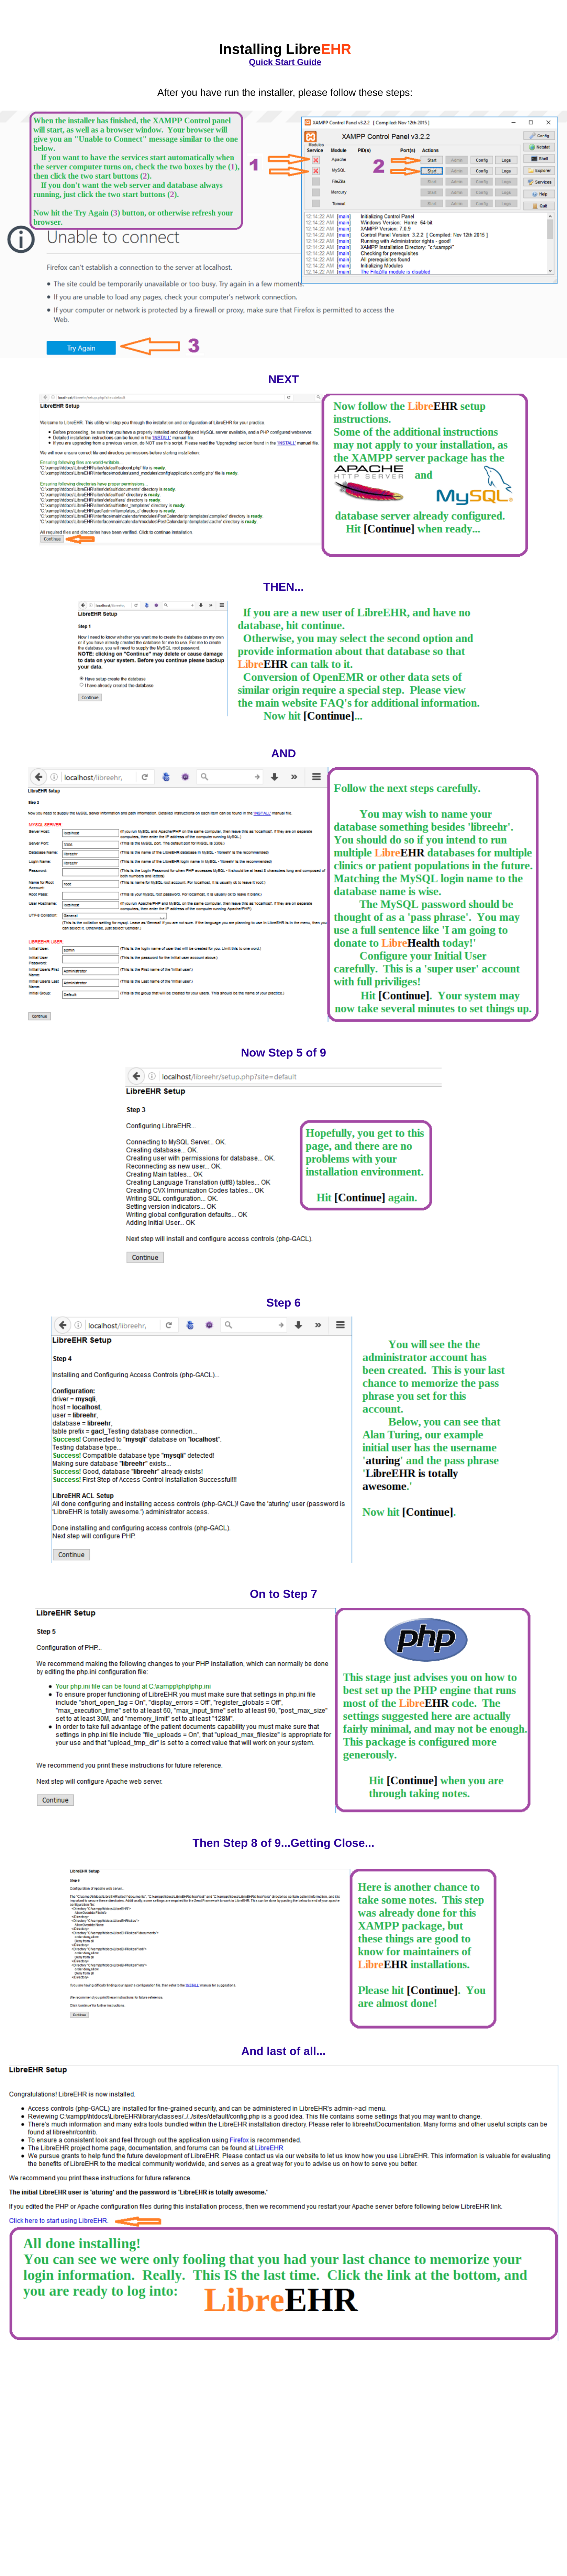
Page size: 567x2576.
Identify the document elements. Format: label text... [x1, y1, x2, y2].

text After you have run the installer, please follow these steps: [0, 87, 567, 98]
text AND [9, 747, 558, 760]
picture [69, 1869, 498, 2029]
picture [35, 1608, 532, 1813]
text Now Step 5 of 9 [9, 1046, 558, 1059]
text NEXT [9, 373, 558, 386]
picture [9, 2065, 558, 2341]
text Then Step 8 of 9...Getting Close... [9, 1836, 558, 1849]
picture [39, 394, 528, 557]
text Quick Start Guide [0, 57, 567, 67]
text Step 6 [9, 1296, 558, 1309]
picture [28, 767, 539, 1023]
picture [78, 601, 489, 725]
picture [51, 1317, 516, 1563]
text Installing LibreEHR [0, 41, 567, 57]
picture [0, 111, 567, 358]
text And last of all... [9, 2044, 558, 2058]
text On to Step 7 [9, 1588, 558, 1601]
text THEN... [9, 580, 558, 594]
picture [125, 1067, 442, 1265]
